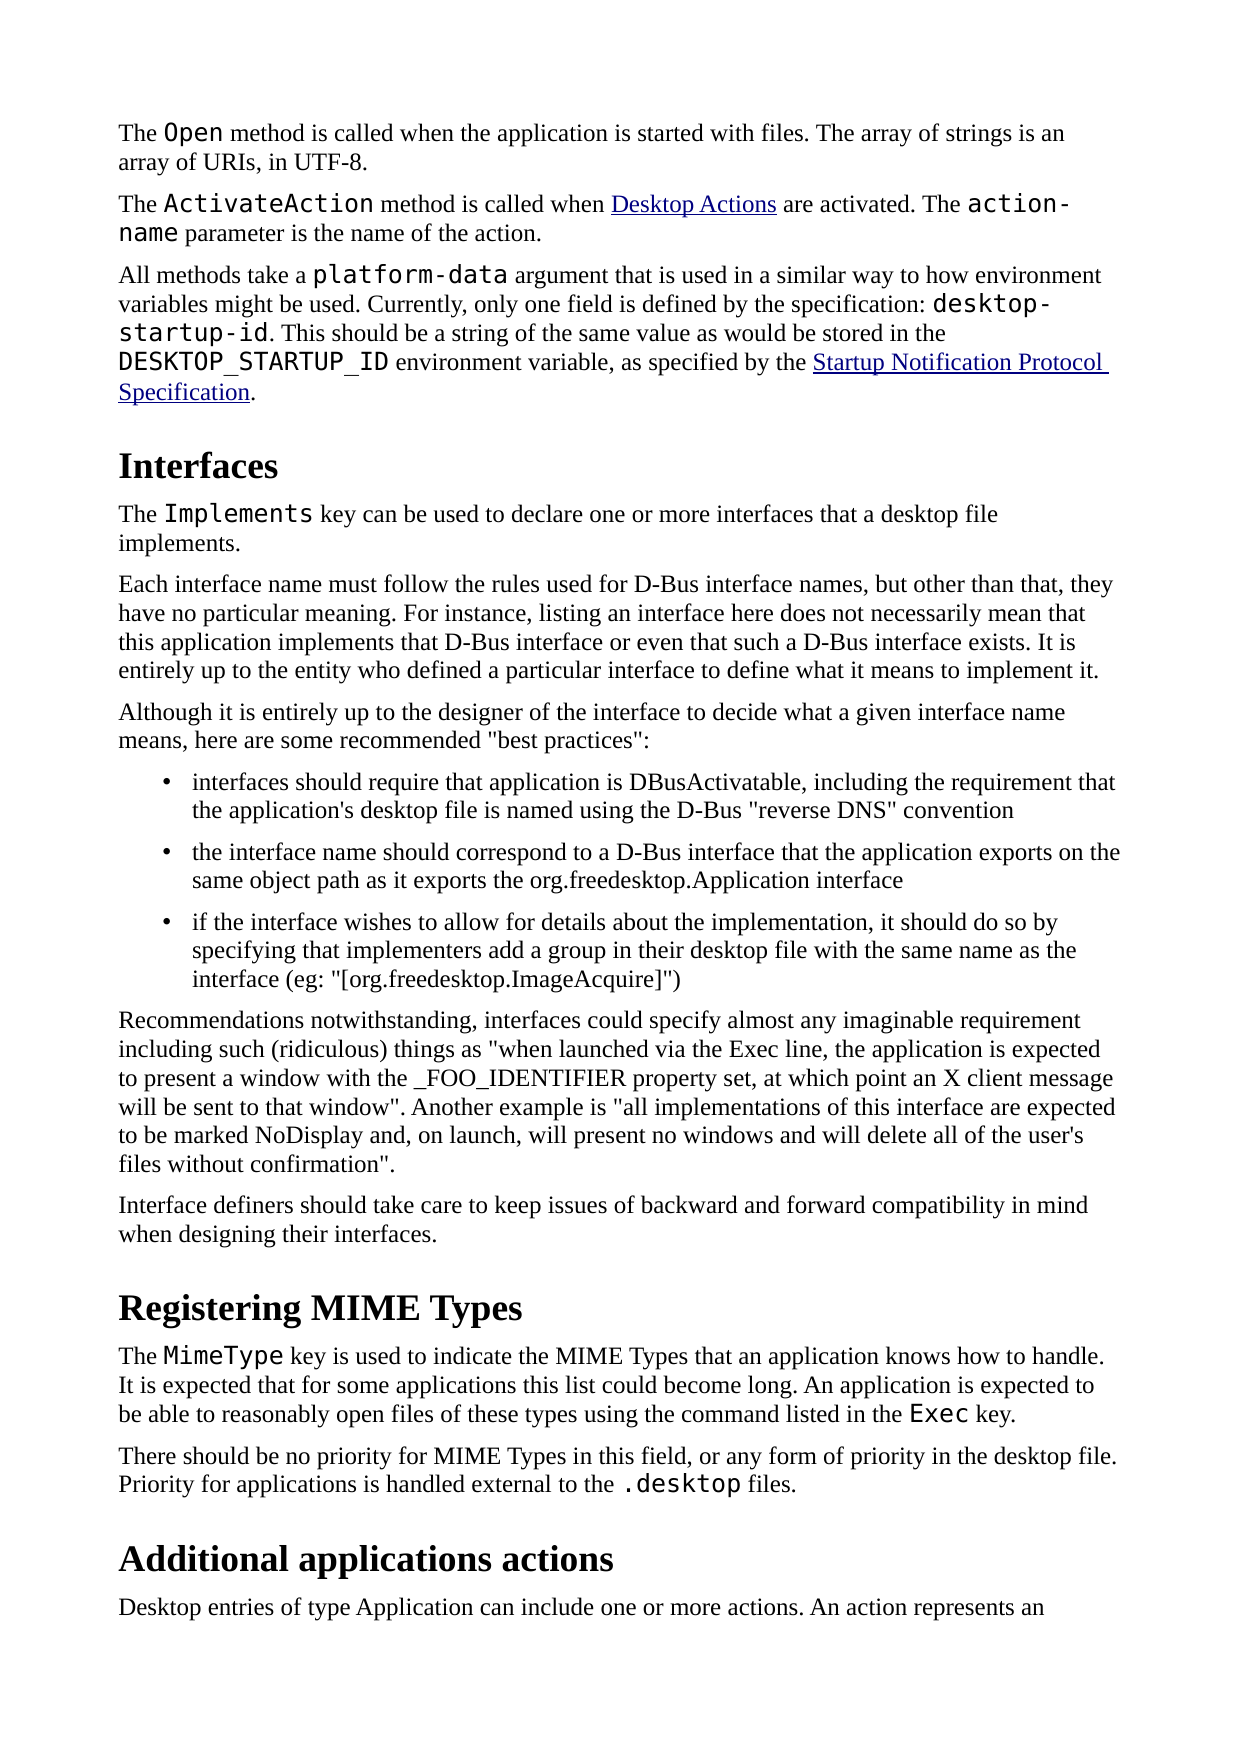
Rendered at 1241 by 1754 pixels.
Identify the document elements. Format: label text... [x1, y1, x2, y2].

text Interface definers should take care to keep issues of backward and forward compatibility in mind when designing their interfaces. [118, 1190, 1122, 1248]
subtitle Additional applications actions [118, 1536, 1122, 1579]
text Recommendations notwithstanding, interfaces could specify almost any imaginable requirement including such (ridiculous) things as "when launched via the Exec line, the application is expected to present a window with the _FOO_IDENTIFIER property set, at which point an X client message will be sent to that window". Another example is "all implementations of this interface are expected to be marked NoDisplay and, on launch, will present no windows and will delete all of the user's files without confirmation". [118, 1005, 1122, 1178]
text Desktop entries of type Application can include one or more actions. An action represents an [118, 1592, 1122, 1621]
list interfaces should require that application is DBusActivatable, including the requirement that the application's desktop file is named using the D-Bus "reverse DNS" convention [162, 767, 1122, 824]
text All methods take a platform-data argument that is used in a similar way to how environment variables might be used. Currently, only one field is defined by the specification: desktop-startup-id. This should be a string of the same value as would be stored in the DESKTOP_STARTUP_ID environment variable, as specified by the Startup Notification Protocol Specification. [118, 260, 1122, 406]
text Each interface name must follow the rules used for D-Bus interface names, but other than that, they have no particular meaning. For instance, listing an interface here does not necessarily mean that this application implements that D-Bus interface or even that such a D-Bus interface exists. It is entirely up to the entity who defined a particular interface to define what it means to implement it. [118, 569, 1122, 684]
list if the interface wishes to allow for details about the implementation, it should do so by specifying that implementers add a group in their desktop file with the same name as the interface (eg: "[org.freedesktop.ImageAcquire]") [162, 907, 1122, 993]
list the interface name should correspond to a D-Bus interface that the application exports on the same object path as it exports the org.freedesktop.Application interface [162, 837, 1122, 894]
text Although it is entirely up to the designer of the interface to decide what a given interface name means, here are some recommended "best practices": [118, 697, 1122, 754]
subtitle Interfaces [118, 443, 1122, 486]
text The Implements key can be used to declare one or more interfaces that a desktop file implements. [118, 499, 1122, 557]
text The ActivateAction method is called when Desktop Actions are activated. The action-name parameter is the name of the action. [118, 189, 1122, 247]
text The Open method is called when the application is started with files. The array of strings is an array of URIs, in UTF-8. [118, 118, 1122, 176]
text The MimeType key is used to indicate the MIME Types that an application knows how to handle. It is expected that for some applications this list could become long. An application is expected to be able to reasonably open files of these types using the command listed in the Exec key. [118, 1341, 1122, 1428]
subtitle Registering MIME Types [118, 1285, 1122, 1328]
text There should be no priority for MIME Types in this field, or any form of priority in the desktop file. Priority for applications is handled external to the .desktop files. [118, 1441, 1122, 1499]
